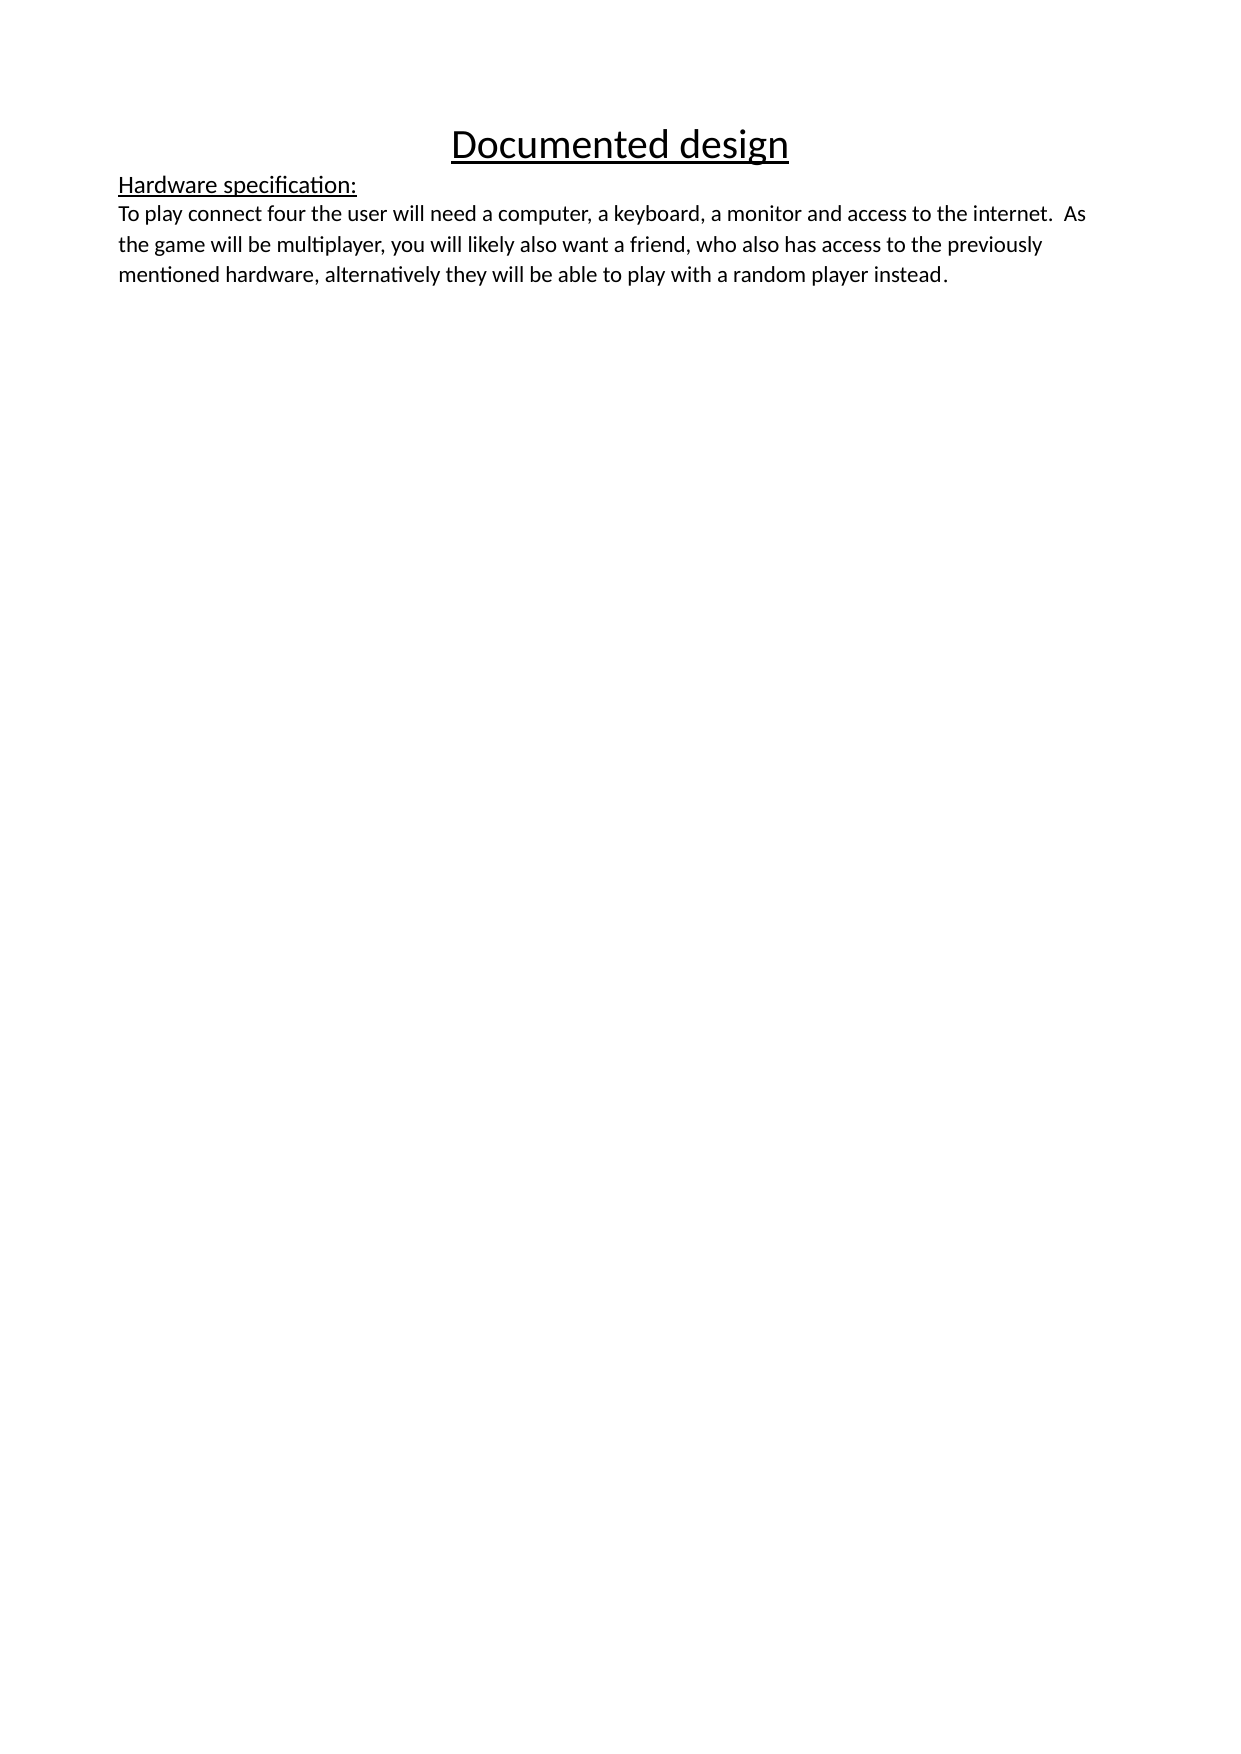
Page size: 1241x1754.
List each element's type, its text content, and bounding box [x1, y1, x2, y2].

text To play connect four the user will need a computer, a keyboard, a monitor and access to the internet. As the game will be multiplayer, you will likely also want a friend, who also has access to the previously mentioned hardware, alternatively they will be able to play with a random player instead. [118, 199, 1122, 288]
text Documented design [118, 118, 1122, 169]
text Hardware specification: [118, 169, 1122, 199]
